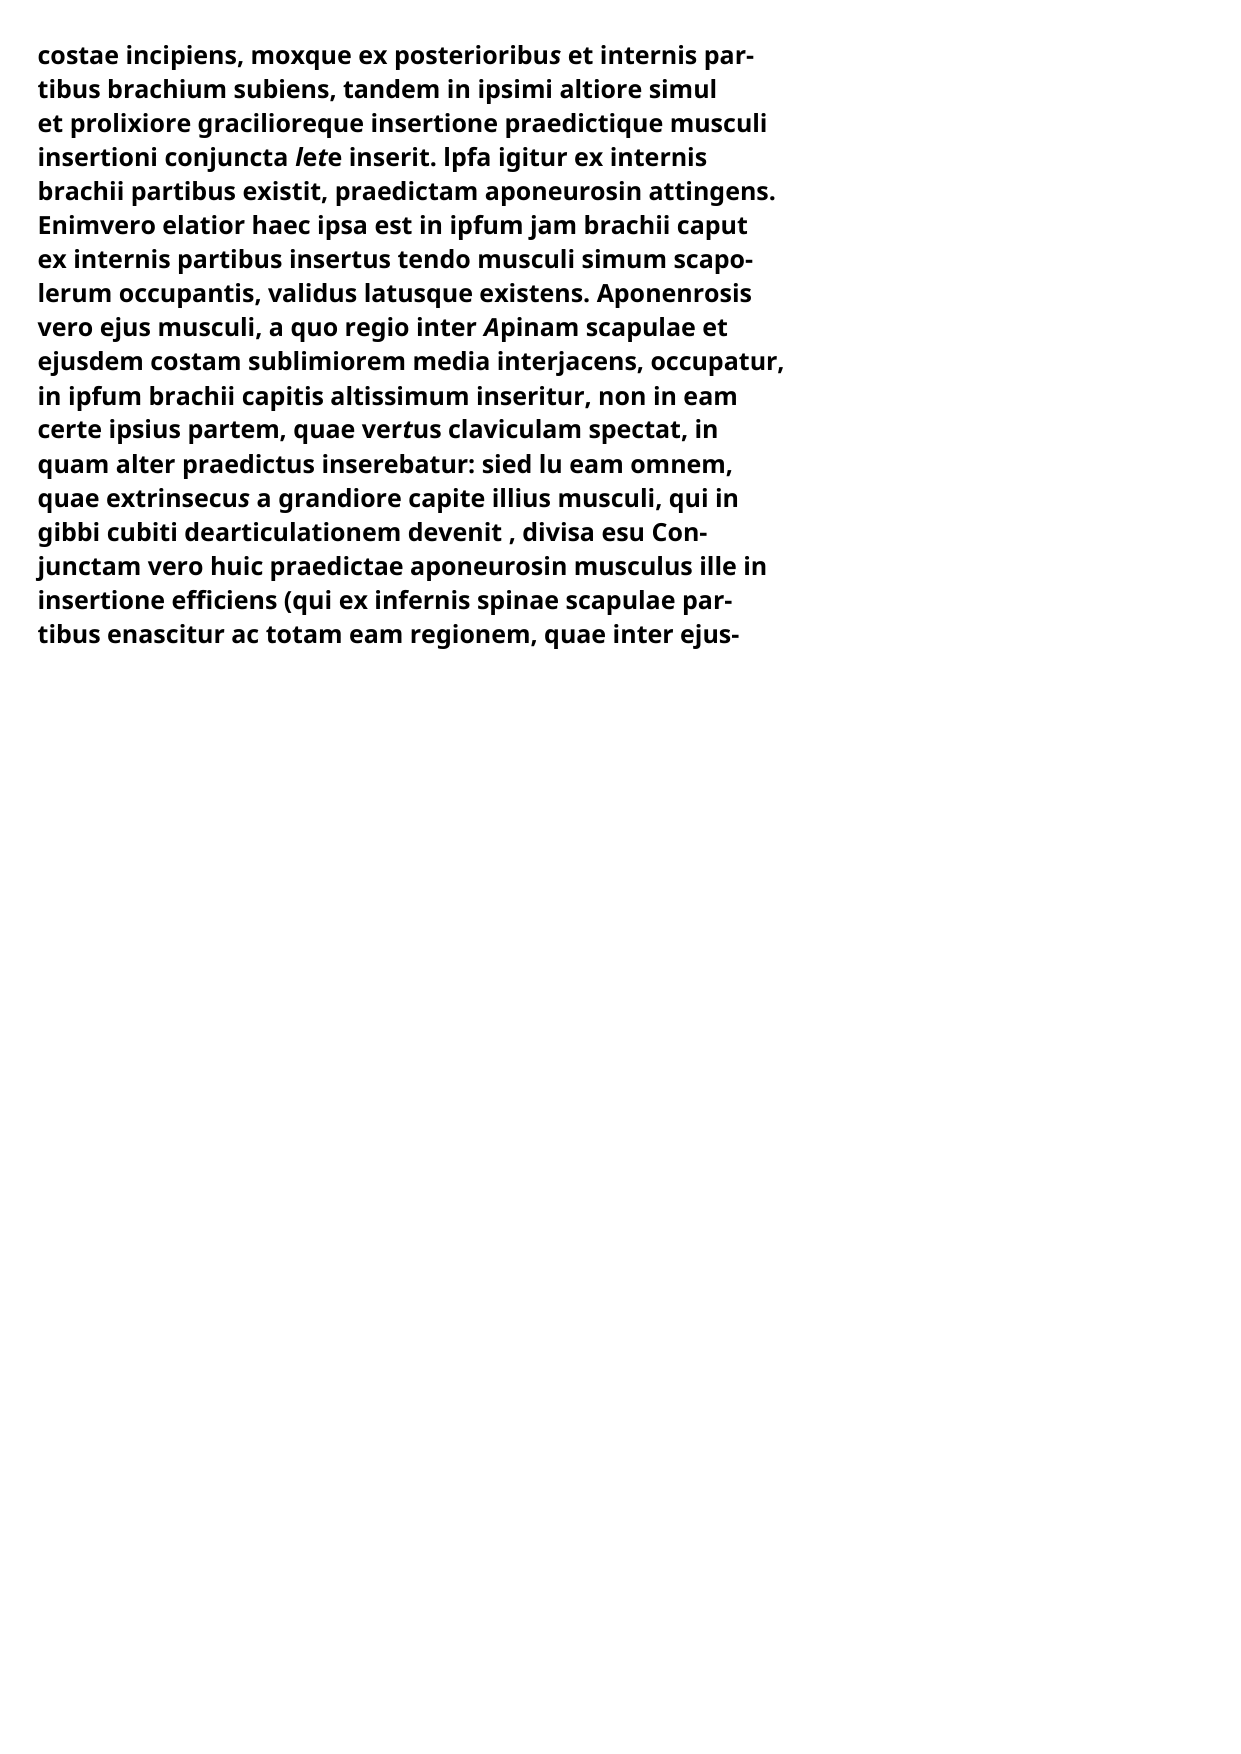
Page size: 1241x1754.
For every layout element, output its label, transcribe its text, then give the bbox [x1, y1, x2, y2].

text costae incipiens, moxque ex posterioribus et internis par- tibus brachium subiens, tandem in ipsimi altiore simul et prolixiore gracilioreque insertione praedictique musculi insertioni conjuncta lete inserit. lpfa igitur ex internis brachii partibus existit, praedictam aponeurosin attingens. Enimvero elatior haec ipsa est in ipfum jam brachii caput ex internis partibus insertus tendo musculi simum scapo- lerum occupantis, validus latusque existens. Aponenrosis vero ejus musculi, a quo regio inter Apinam scapulae et ejusdem costam sublimiorem media interjacens, occupatur, in ipfum brachii capitis altissimum inseritur, non in eam certe ipsius partem, quae vertus claviculam spectat, in quam alter praedictus inserebatur: sied lu eam omnem, quae extrinsecus a grandiore capite illius musculi, qui in gibbi cubiti dearticulationem devenit , divisa esu Con- junctam vero huic praedictae aponeurosin musculus ille in insertione efficiens (qui ex infernis spinae scapulae par- tibus enascitur ac totam eam regionem, quae inter ejus- [37, 37, 1203, 651]
